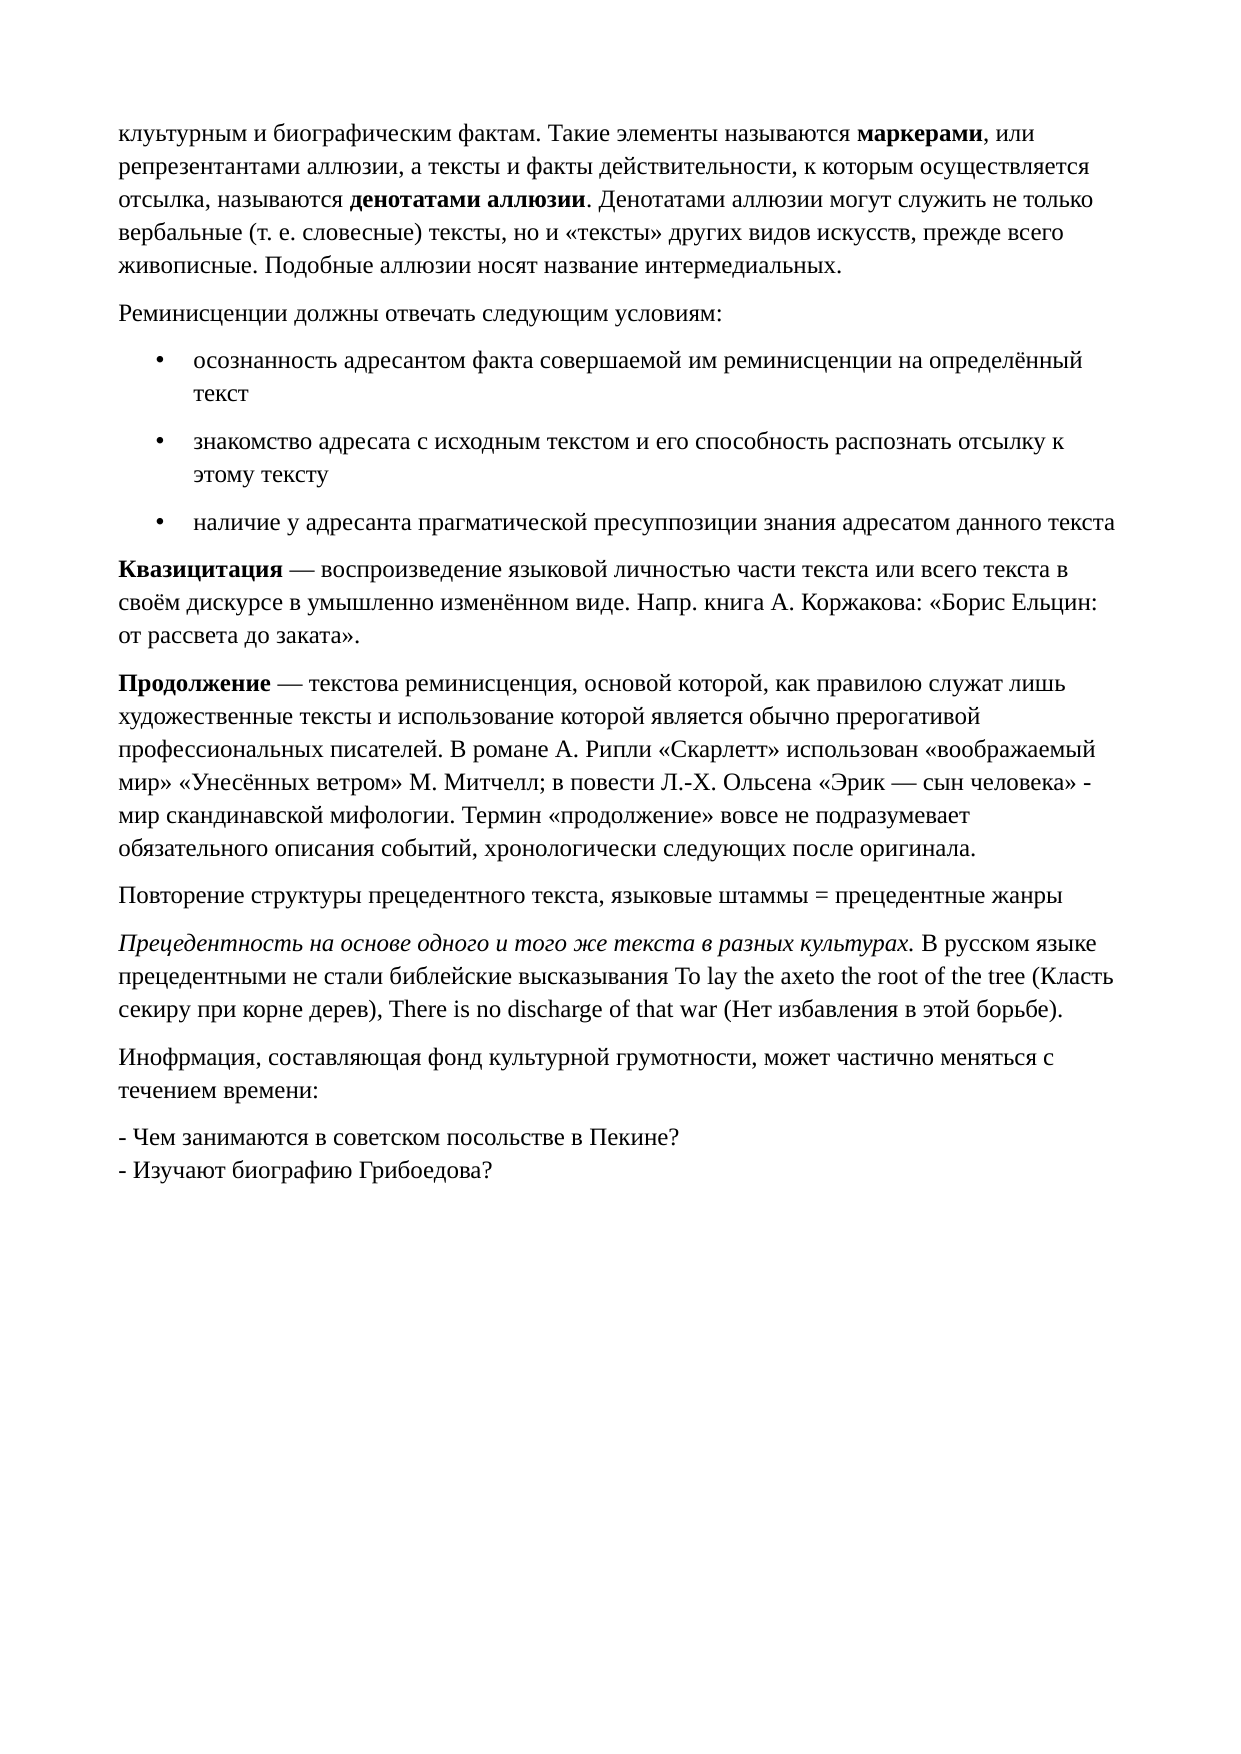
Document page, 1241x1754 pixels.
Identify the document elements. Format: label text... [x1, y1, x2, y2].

text Продолжение — текстова реминисценция, основой которой, как правилою служат лишь художественные тексты и использование которой является обычно прерогативой профессиональных писателей. В романе А. Рипли «Скарлетт» использован «воображаемый мир» «Унесённых ветром» М. Митчелл; в повести Л.-Х. Ольсена «Эрик — сын человека» - мир скандинавской мифологии. Термин «продолжение» вовсе не подразумевает обязательного описания событий, хронологически следующих после оригинала. [118, 668, 1122, 862]
text клуьтурным и биографическим фактам. Такие элементы называются маркерами, или репрезентантами аллюзии, а тексты и факты действительности, к которым осуществляется отсылка, называются денотатами аллюзии. Денотатами аллюзии могут служить не только вербальные (т. е. словесные) тексты, но и «тексты» других видов искусств, прежде всего живописные. Подобные аллюзии носят название интермедиальных. [118, 118, 1122, 279]
list наличие у адресанта прагматической пресуппозиции знания адресатом данного текста [156, 507, 1122, 535]
text Инофрмация, составляющая фонд культурной грумотности, может частично меняться с течением времени: [118, 1042, 1122, 1104]
text Реминисценции должны отвечать следующим условиям: [118, 298, 1122, 327]
text Прецедентность на основе одного и того же текста в разных культурах. В русском языке прецедентными не стали библейские высказывания To lay the axeto the root of the tree (Класть секиру при корне дерев), There is no discharge of that war (Нет избавления в этой борьбе). [118, 928, 1122, 1023]
list знакомство адресата с исходным текстом и его способность распознать отсылку к этому тексту [156, 426, 1122, 488]
text - Чем занимаются в советском посольстве в Пекине? - Изучают биографию Грибоедова? [118, 1122, 1122, 1184]
list осознанность адресантом факта совершаемой им реминисценции на определённый текст [156, 345, 1122, 407]
text Повторение структуры прецедентного текста, языковые штаммы = прецедентные жанры [118, 881, 1122, 909]
text Квазицитация — воспроизведение языковой личностью части текста или всего текста в своём дискурсе в умышленно изменённом виде. Напр. книга А. Коржакова: «Борис Ельцин: от рассвета до заката». [118, 554, 1122, 649]
